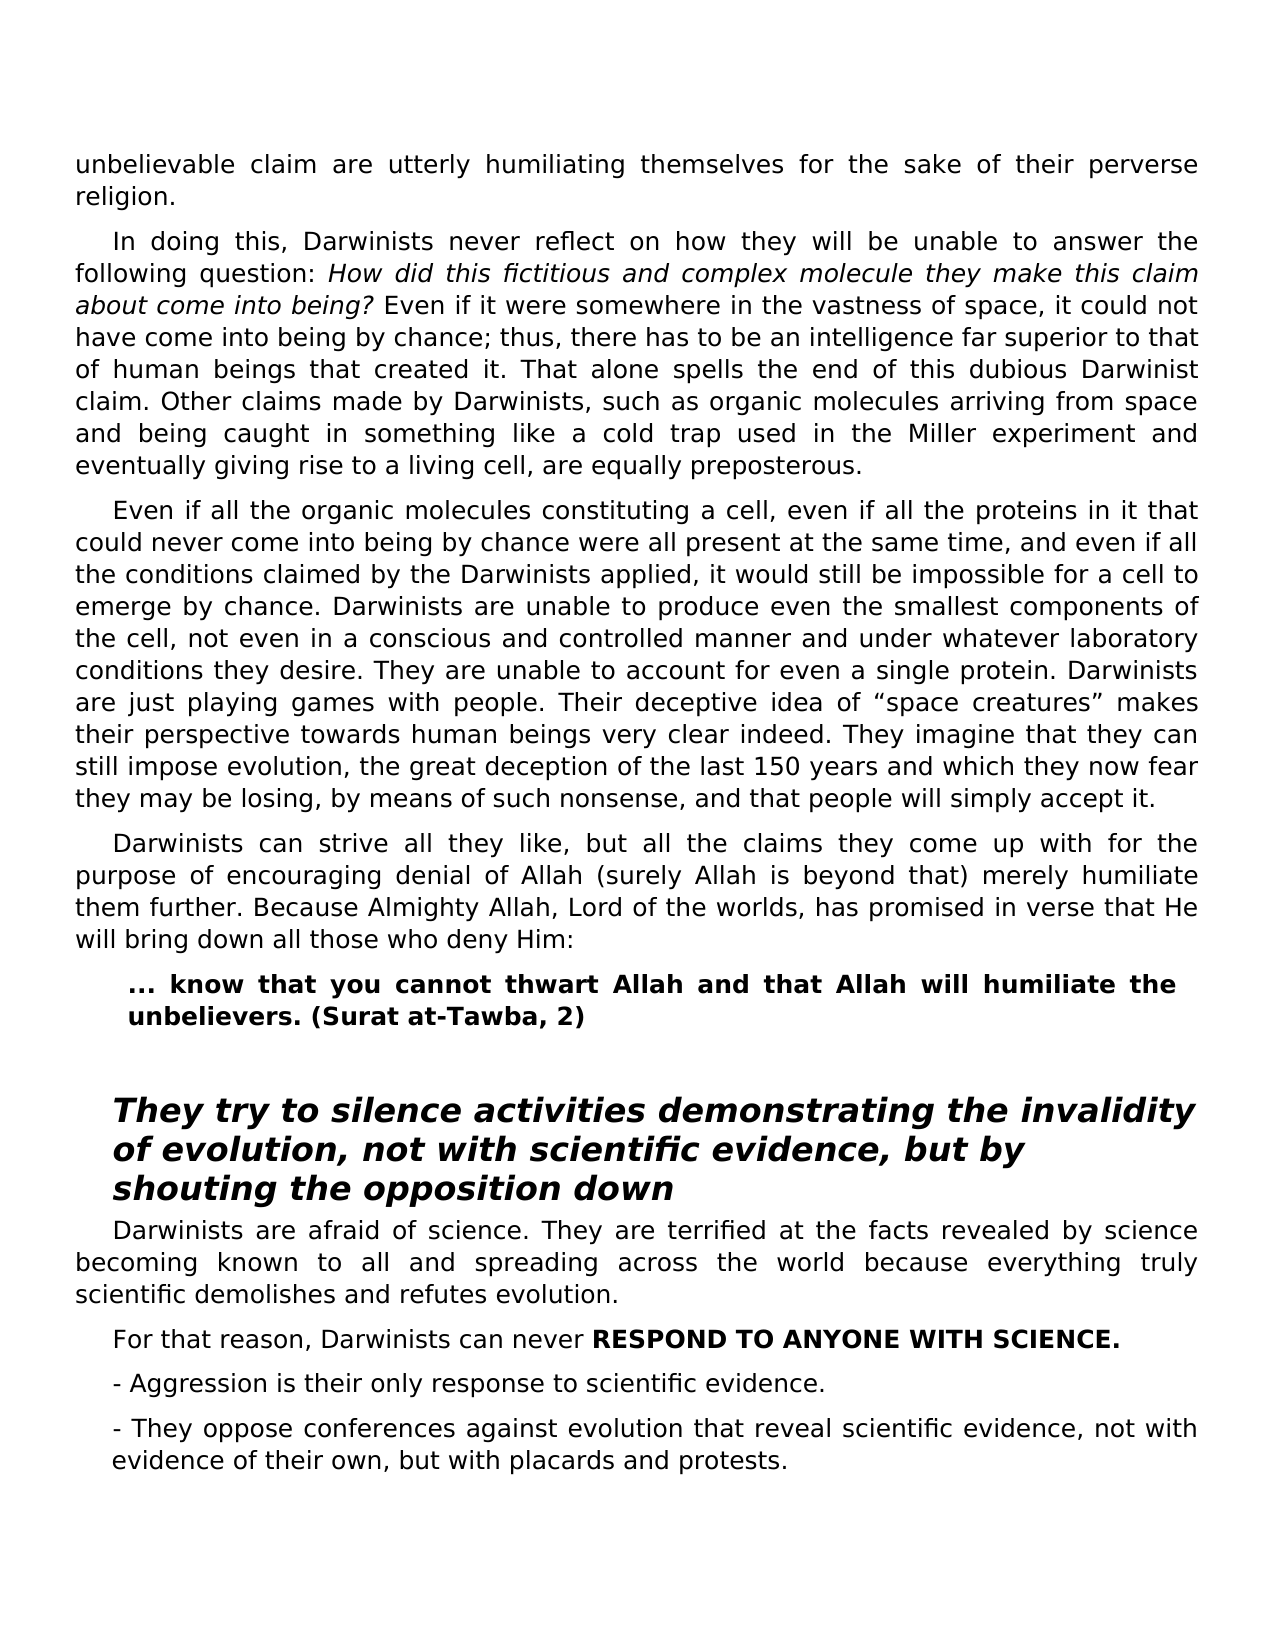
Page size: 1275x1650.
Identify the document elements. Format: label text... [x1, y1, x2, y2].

text - Aggression is their only response to scientific evidence. [75, 1369, 1200, 1399]
text Darwinists can strive all they like, but all the claims they come up with for the purpose of encouraging denial of Allah (surely Allah is beyond that) merely humiliate them further. Because Almighty Allah, Lord of the worlds, has promised in verse that He will bring down all those who deny Him: [75, 829, 1200, 954]
text For that reason, Darwinists can never RESPOND TO ANYONE WITH SCIENCE. [75, 1325, 1200, 1354]
text ... know that you cannot thwart Allah and that Allah will humiliate the unbelievers. (Surat at-Tawba, 2) [127, 970, 1177, 1031]
text Even if all the organic molecules constituting a cell, even if all the proteins in it that could never come into being by chance were all present at the same time, and even if all the conditions claimed by the Darwinists applied, it would still be impossible for a cell to emerge by chance. Darwinists are unable to produce even the smallest components of the cell, not even in a conscious and controlled manner and under whatever laboratory conditions they desire. They are unable to account for even a single protein. Darwinists are just playing games with people. Their deceptive idea of “space creatures” makes their perspective towards human beings very clear indeed. They imagine that they can still impose evolution, the great deception of the last 150 years and which they now fear they may be losing, by means of such nonsense, and that people will simply accept it. [75, 496, 1200, 814]
subtitle They try to silence activities demonstrating the invalidity of evolution, not with scientific evidence, but by shouting the opposition down [112, 1091, 1200, 1208]
text In doing this, Darwinists never reflect on how they will be unable to answer the following question: How did this fictitious and complex molecule they make this claim about come into being? Even if it were somewhere in the vastness of space, it could not have come into being by chance; thus, there has to be an intelligence far superior to that of human beings that created it. That alone spells the end of this dubious Darwinist claim. Other claims made by Darwinists, such as organic molecules arriving from space and being caught in something like a cold trap used in the Miller experiment and eventually giving rise to a living cell, are equally preposterous. [75, 227, 1200, 480]
text unbelievable claim are utterly humiliating themselves for the sake of their perverse religion. [75, 150, 1200, 211]
text - They oppose conferences against evolution that reveal scientific evidence, not with evidence of their own, but with placards and protests. [111, 1414, 1200, 1475]
text Darwinists are afraid of science. They are terrified at the facts revealed by science becoming known to all and spreading across the world because everything truly scientific demolishes and refutes evolution. [75, 1216, 1200, 1309]
